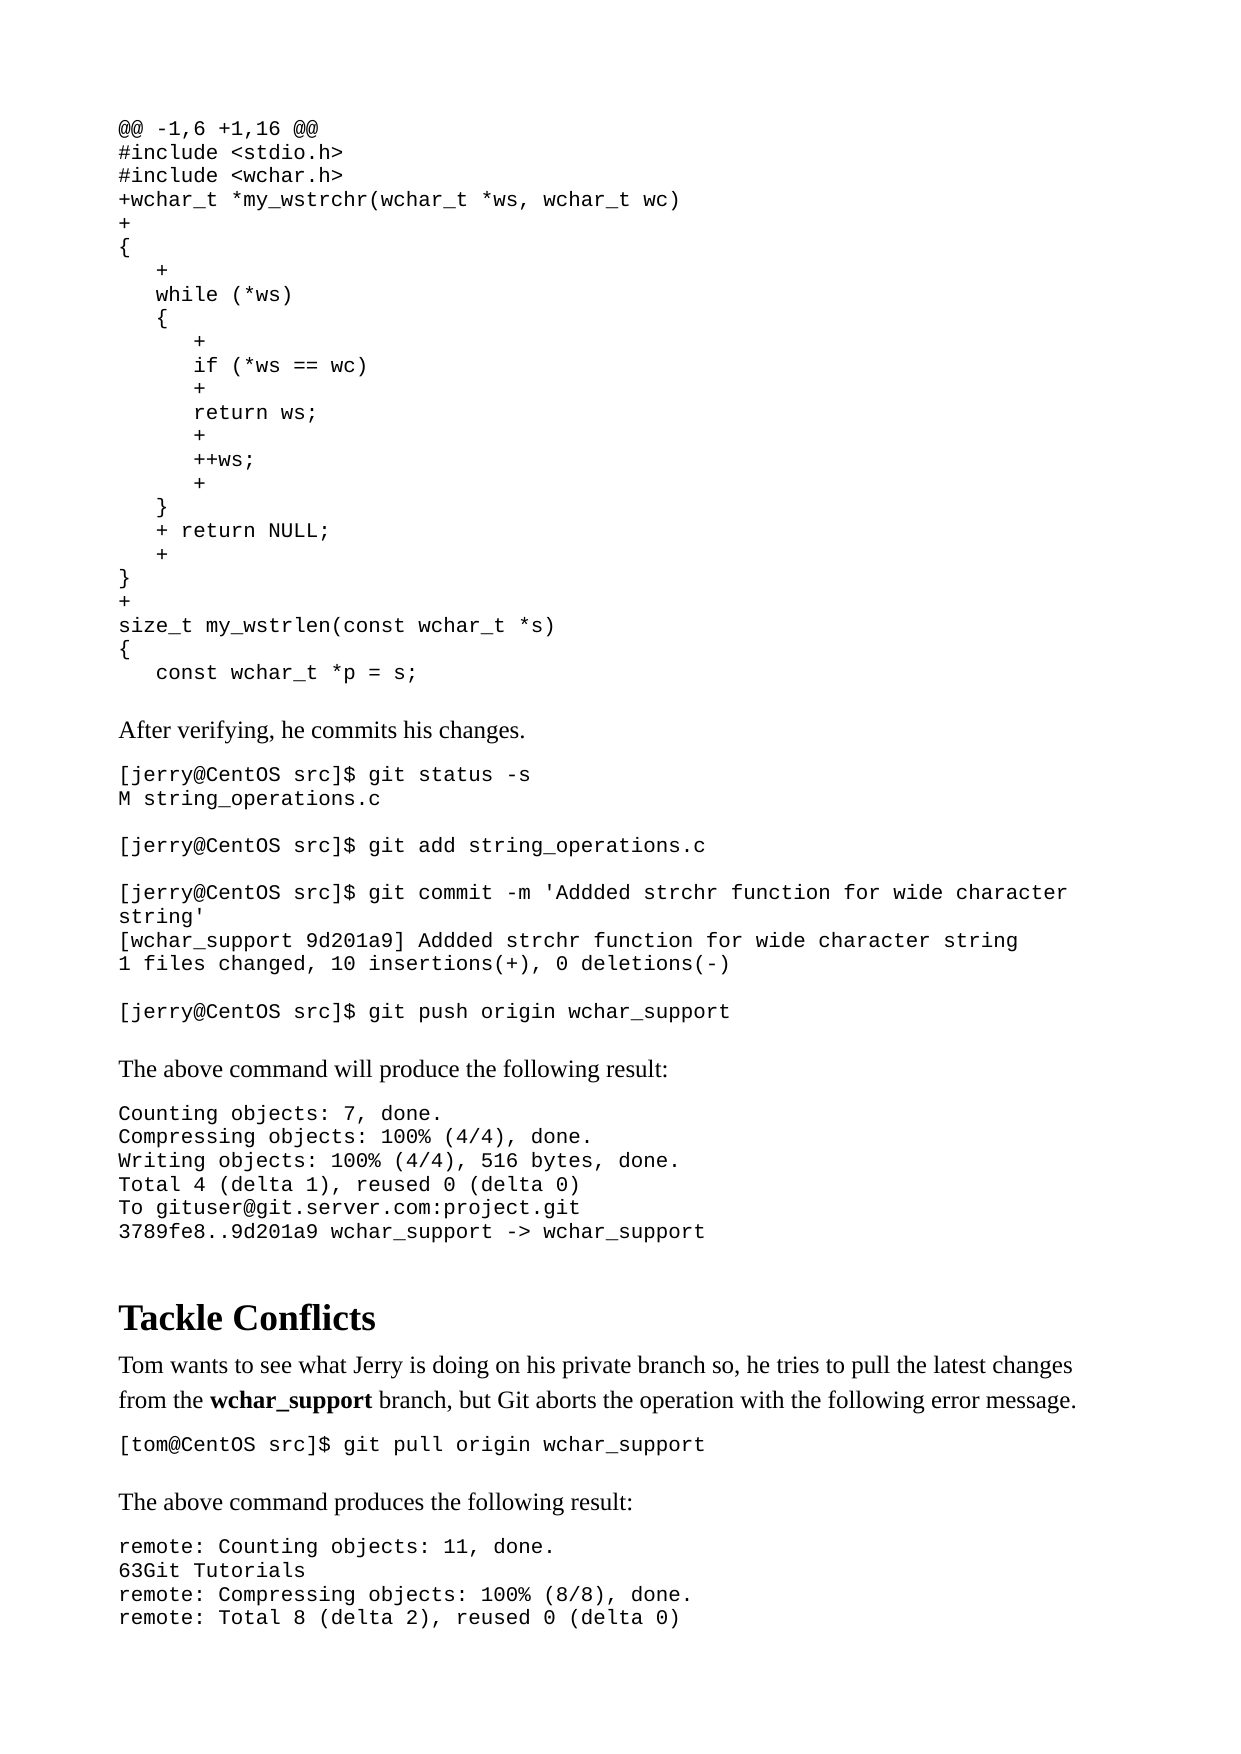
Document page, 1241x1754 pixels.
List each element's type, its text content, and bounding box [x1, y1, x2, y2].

text if (*ws == wc) [118, 354, 1122, 378]
text { [118, 307, 1122, 331]
text + [118, 260, 1122, 284]
text return ws; [118, 402, 1122, 426]
text ++ws; [118, 449, 1122, 473]
text } [118, 496, 1122, 520]
text + [118, 331, 1122, 354]
text The above command produces the following result: [118, 1487, 1122, 1516]
text 3789fe8..9d201a9 wchar_support -> wchar_support [118, 1221, 1122, 1245]
text + [118, 544, 1122, 567]
text remote: Total 8 (delta 2), reused 0 (delta 0) [118, 1607, 1122, 1631]
text [wchar_support 9d201a9] Addded strchr function for wide character string [118, 930, 1122, 953]
text 1 files changed, 10 insertions(+), 0 deletions(-) [118, 953, 1122, 977]
text Compressing objects: 100% (4/4), done. [118, 1126, 1122, 1150]
text + [118, 591, 1122, 615]
text [tom@CentOS src]$ git pull origin wchar_support [118, 1434, 1122, 1458]
text @@ -1,6 +1,16 @@ [118, 118, 1122, 142]
text + [118, 378, 1122, 402]
text M string_operations.c [118, 788, 1122, 811]
text { [118, 236, 1122, 260]
text To gituser@git.server.com:project.git [118, 1197, 1122, 1221]
text [jerry@CentOS src]$ git push origin wchar_support [118, 1001, 1122, 1024]
text [jerry@CentOS src]$ git commit -m 'Addded strchr function for wide character string' [118, 882, 1122, 930]
text [jerry@CentOS src]$ git add string_operations.c [118, 835, 1122, 859]
text Tom wants to see what Jerry is doing on his private branch so, he tries to pull the latest changes from the wchar_support branch, but Git aborts the operation with the following error message. [118, 1351, 1122, 1414]
text The above command will produce the following result: [118, 1054, 1122, 1082]
text Counting objects: 7, done. [118, 1103, 1122, 1126]
text + [118, 426, 1122, 449]
text remote: Counting objects: 11, done. [118, 1536, 1122, 1560]
text while (*ws) [118, 284, 1122, 307]
text 63Git Tutorials [118, 1560, 1122, 1584]
text After verifying, he commits his changes. [118, 715, 1122, 744]
text { [118, 638, 1122, 662]
text [jerry@CentOS src]$ git status -s [118, 764, 1122, 788]
text + return NULL; [118, 520, 1122, 544]
text remote: Compressing objects: 100% (8/8), done. [118, 1584, 1122, 1607]
text #include <stdio.h> [118, 142, 1122, 165]
subtitle Tackle Conflicts [118, 1295, 1122, 1338]
text size_t my_wstrlen(const wchar_t *s) [118, 615, 1122, 638]
text const wchar_t *p = s; [118, 662, 1122, 686]
text Total 4 (delta 1), reused 0 (delta 0) [118, 1174, 1122, 1197]
text + [118, 213, 1122, 236]
text #include <wchar.h> [118, 165, 1122, 189]
text +wchar_t *my_wstrchr(wchar_t *ws, wchar_t wc) [118, 189, 1122, 213]
text Writing objects: 100% (4/4), 516 bytes, done. [118, 1150, 1122, 1174]
text + [118, 473, 1122, 496]
text } [118, 567, 1122, 591]
